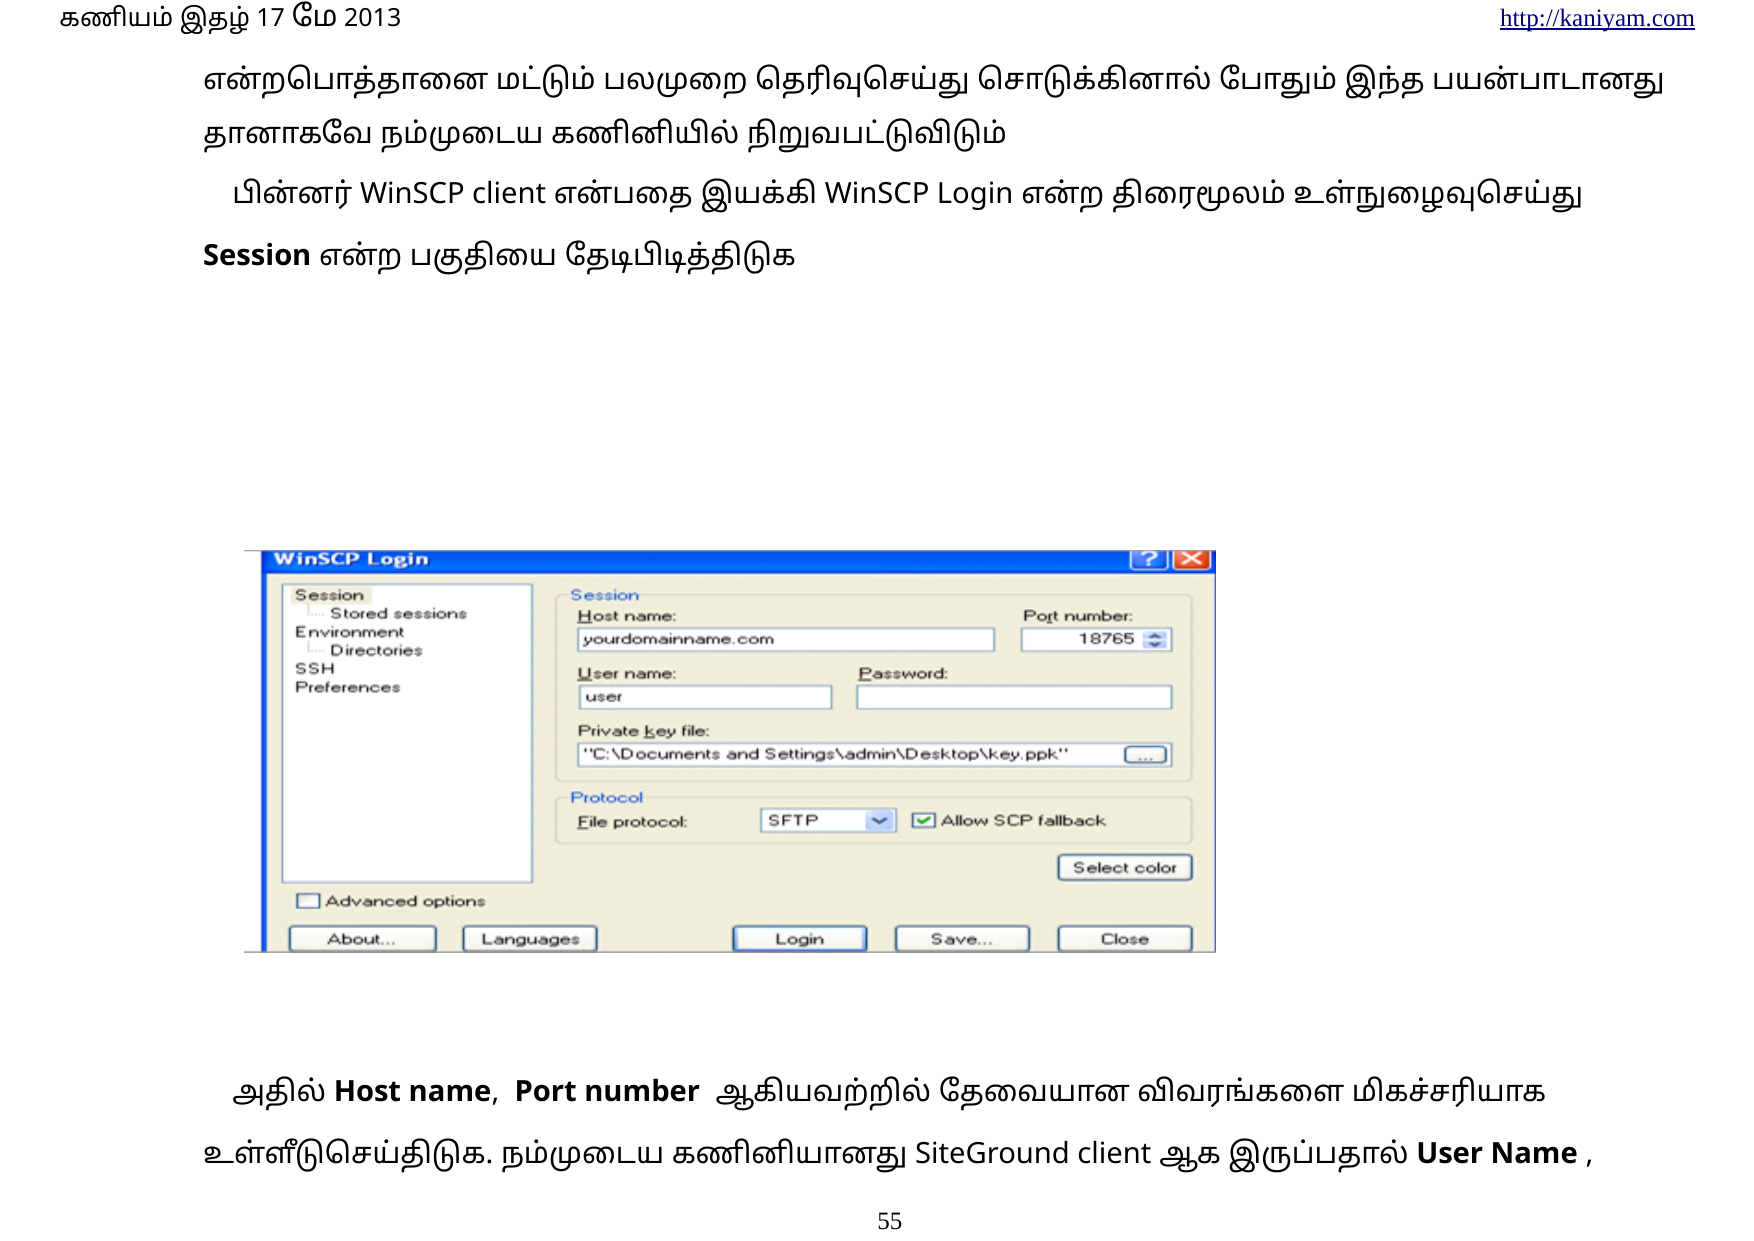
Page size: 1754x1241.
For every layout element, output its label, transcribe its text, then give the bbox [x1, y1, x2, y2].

text என்றபொத்தானை மட்டும் பலமுறை தெரிவுசெய்து சொடுக்கினால் போதும் இந்த பயன்பாடானது தானாகவே நம்முடைய கணினியில் நிறுவபட்டுவிடும் [203, 64, 1695, 154]
text பின்னர் WinSCP client என்பதை இயக்கி WinSCP Login என்ற திரைமூலம் உள்நுழைவுசெய்து Session என்ற பகுதியை தேடிபிடித்திடுக [203, 173, 1695, 276]
text அதில் Host name, Port number ஆகியவற்றில் தேவையான விவரங்களை மிகச்சரியாக உள்ளீடுசெய்திடுக. நம்முடைய கணினியானது SiteGround client ஆக இருப்பதால் User Name , [203, 1070, 1695, 1174]
picture [243, 550, 1216, 953]
